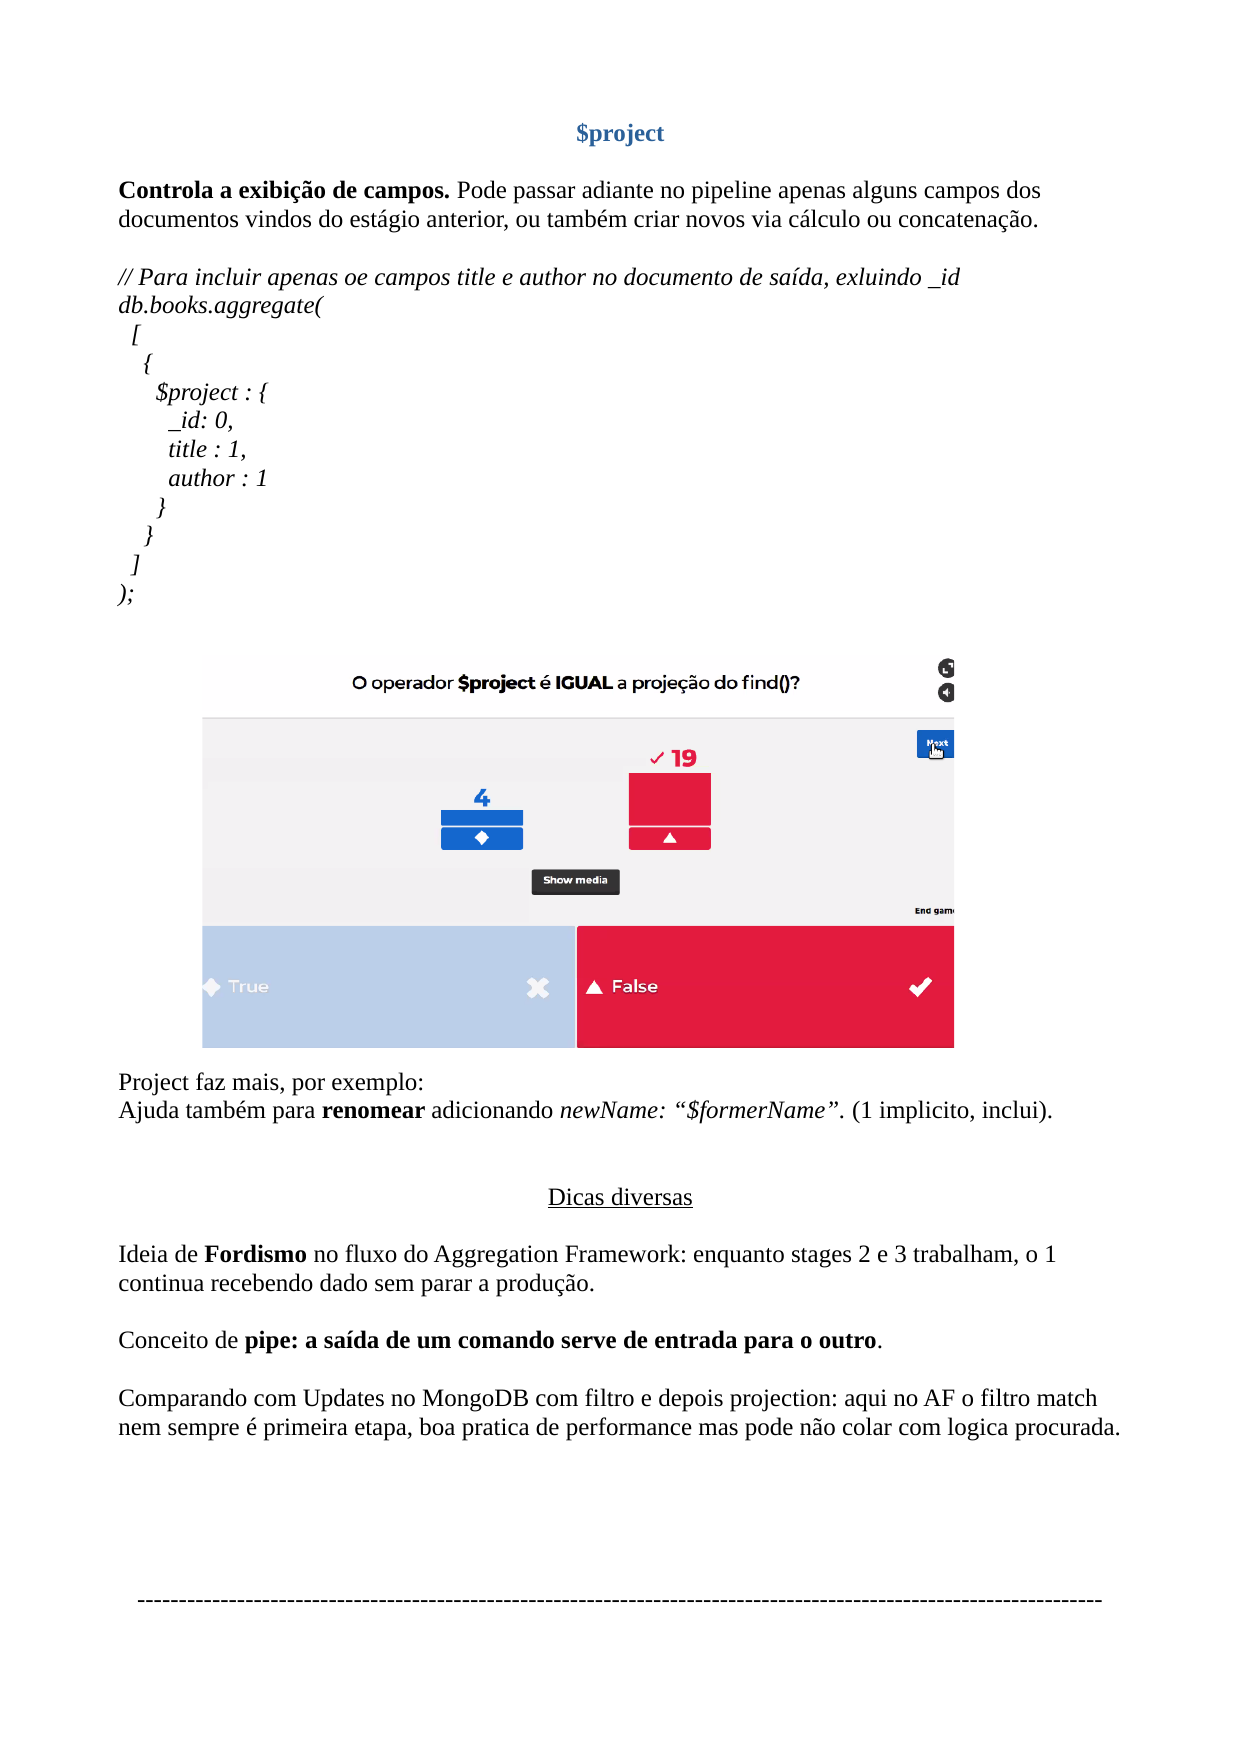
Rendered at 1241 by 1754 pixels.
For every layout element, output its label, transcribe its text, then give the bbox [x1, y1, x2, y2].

text [ [118, 319, 1122, 348]
text $project : { [118, 377, 1122, 406]
text ] [118, 549, 1122, 578]
text Ideia de Fordismo no fluxo do Aggregation Framework: enquanto stages 2 e 3 trabalham, o 1 continua recebendo dado sem parar a produção. [118, 1239, 1122, 1297]
text Dicas diversas [118, 1182, 1122, 1211]
text author : 1 [118, 463, 1122, 492]
text db.books.aggregate( [118, 291, 1122, 319]
text title : 1, [118, 434, 1122, 463]
picture [202, 655, 955, 1048]
text Ajuda também para renomear adicionando newName: “$formerName”. (1 implicito, inclui). [118, 1096, 1122, 1124]
text _id: 0, [118, 406, 1122, 434]
text Controla a exibição de campos. Pode passar adiante no pipeline apenas alguns campos dos documentos vindos do estágio anterior, ou também criar novos via cálculo ou concatenação. [118, 176, 1122, 233]
text Project faz mais, por exemplo: [118, 1067, 1122, 1096]
text } [118, 521, 1122, 549]
text ); [118, 578, 1122, 607]
text { [118, 348, 1122, 377]
text } [118, 492, 1122, 521]
text Comparando com Updates no MongoDB com filtro e depois projection: aqui no AF o filtro match nem sempre é primeira etapa, boa pratica de performance mas pode não colar com logica procurada. [118, 1383, 1122, 1441]
text Conceito de pipe: a saída de um comando serve de entrada para o outro. [118, 1326, 1122, 1354]
text $project [118, 118, 1122, 147]
text -------------------------------------------------------------------------------------------------------------------- [118, 1584, 1122, 1613]
text // Para incluir apenas oe campos title e author no documento de saída, exluindo _id [118, 262, 1122, 291]
